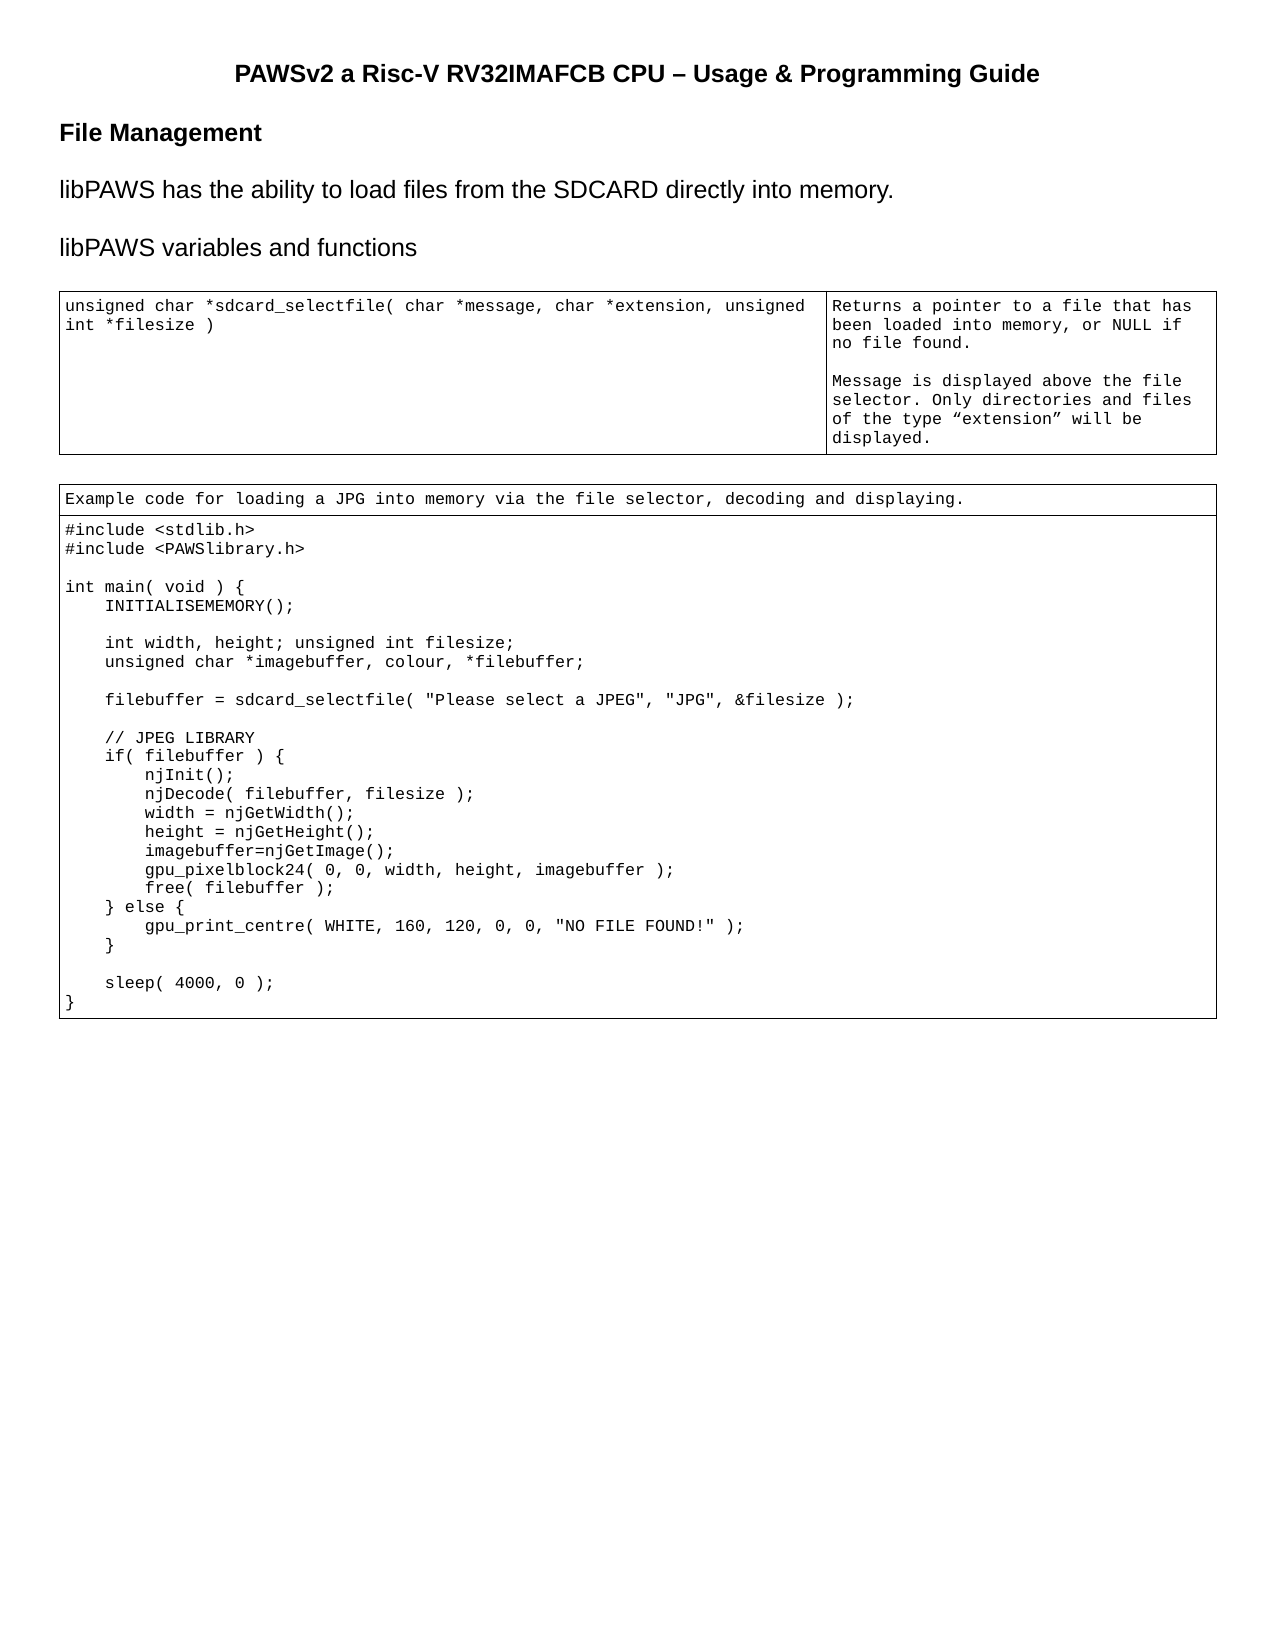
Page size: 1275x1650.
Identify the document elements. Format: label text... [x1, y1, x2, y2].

text libPAWS has the ability to load files from the SDCARD directly into memory. [59, 176, 1216, 204]
table_cell #include <stdlib.h> #include <PAWSlibrary.h> int main( void ) { INITIALISEMEMORY(); int width, height; unsigned int filesize; unsigned char *imagebuffer, colour, *filebuffer; filebuffer = sdcard_selectfile( "Please select a JPEG", "JPG", &filesize ); // JPEG LIBRARY if( filebuffer ) { njInit(); njDecode( filebuffer, filesize ); width = njGetWidth(); height = njGetHeight(); imagebuffer=njGetImage(); gpu_pixelblock24( 0, 0, width, height, imagebuffer ); free( filebuffer ); } else { gpu_print_centre( WHITE, 160, 120, 0, 0, "NO FILE FOUND!" ); } sleep( 4000, 0 ); } [60, 516, 1216, 1018]
table_header unsigned char *sdcard_selectfile( char *message, char *extension, unsigned int *filesize ) [60, 292, 826, 454]
table_header Example code for loading a JPG into memory via the file selector, decoding and displaying. [60, 485, 1216, 515]
table_header Returns a pointer to a file that has been loaded into memory, or NULL if no file found. Message is displayed above the file selector. Only directories and files of the type “extension” will be displayed. [827, 292, 1216, 454]
text File Management [59, 118, 1216, 147]
text libPAWS variables and functions [59, 233, 1216, 262]
